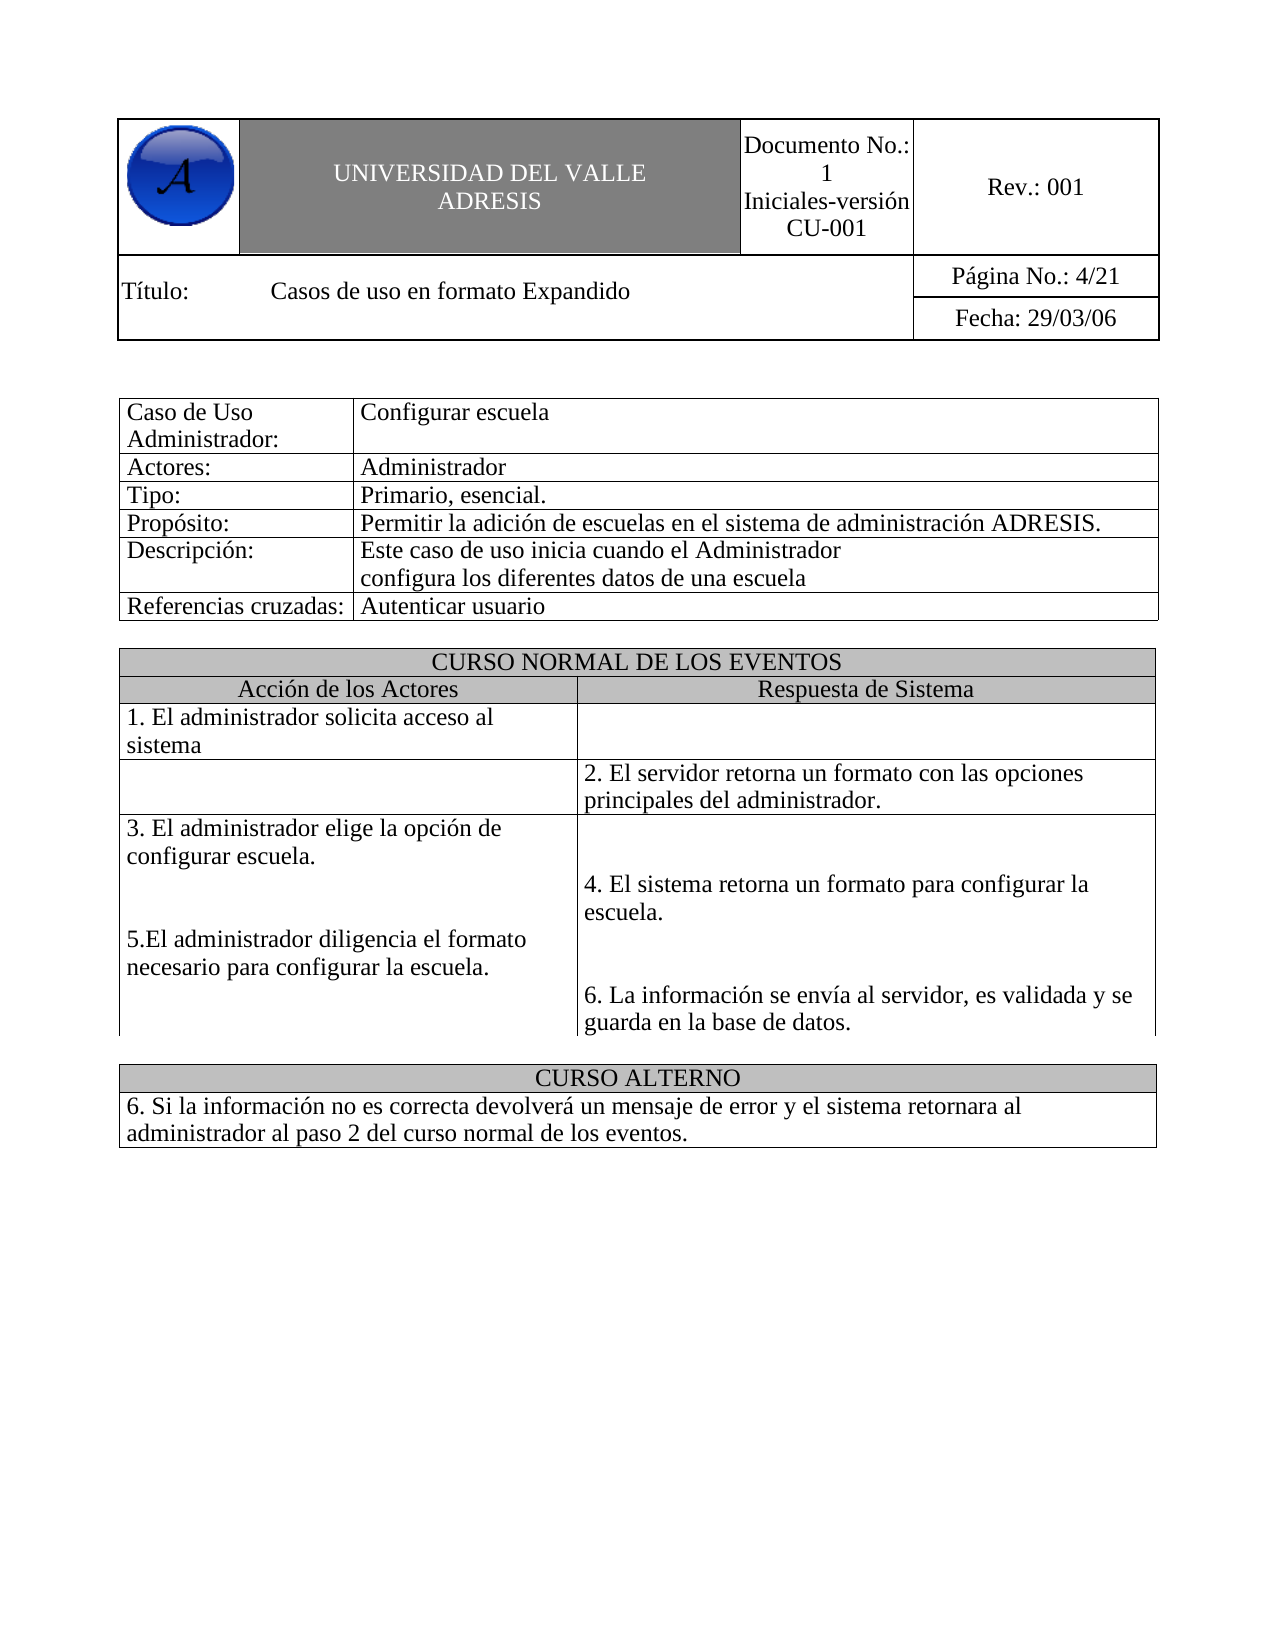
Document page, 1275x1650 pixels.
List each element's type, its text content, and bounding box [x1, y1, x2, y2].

table_cell [578, 925, 1155, 981]
table_header [119, 120, 239, 253]
table_header Página No.: 4/21 [914, 256, 1158, 296]
table_cell Primario, esencial. [354, 482, 1158, 509]
table_cell Administrador [354, 454, 1158, 481]
table_header Configurar escuela [354, 399, 1158, 453]
table_cell 6. La información se envía al servidor, es validada y se guarda en la base de datos. [578, 981, 1155, 1036]
table_cell 3. El administrador elige la opción de configurar escuela. [120, 815, 577, 870]
table_cell [120, 760, 577, 814]
table_cell [120, 981, 577, 1036]
picture [127, 124, 235, 226]
table_cell Permitir la adición de escuelas en el sistema de administración ADRESIS. [354, 510, 1158, 537]
table_cell Fecha: 29/03/06 [914, 298, 1158, 338]
table_cell 2. El servidor retorna un formato con las opciones principales del administrador. [578, 760, 1155, 814]
table_header Documento No.: 1 Iniciales-versión CU-001 [741, 120, 913, 253]
table_header Rev.: 001 [914, 120, 1158, 253]
table_header CURSO ALTERNO [120, 1065, 1156, 1092]
table_cell 4. El sistema retorna un formato para configurar la escuela. [578, 870, 1155, 925]
table_header CURSO NORMAL DE LOS EVENTOS [120, 649, 1155, 676]
table_cell [578, 815, 1155, 870]
table_cell [578, 704, 1155, 759]
table_cell [120, 870, 577, 925]
table_cell Propósito: [120, 510, 353, 537]
table_cell 1. El administrador solicita acceso al sistema [120, 704, 577, 759]
table_header Caso de Uso Administrador: [120, 399, 353, 453]
table_cell Referencias cruzadas: [120, 593, 353, 620]
table_cell Autenticar usuario [354, 593, 1158, 620]
table_cell Actores: [120, 454, 353, 481]
table_cell Descripción: [120, 538, 353, 592]
table_cell Acción de los Actores [120, 677, 577, 703]
table_cell 6. Si la información no es correcta devolverá un mensaje de error y el sistema retornara al administrador al paso 2 del curso normal de los eventos. [120, 1093, 1156, 1147]
table_header UNIVERSIDAD DEL VALLE ADRESIS [240, 120, 740, 253]
table_cell Tipo: [120, 482, 353, 509]
table_cell Título: Casos de uso en formato Expandido [119, 256, 913, 338]
table_cell Respuesta de Sistema [578, 677, 1155, 703]
table_cell Este caso de uso inicia cuando el Administrador configura los diferentes datos de una escuela [354, 538, 1158, 592]
table_cell 5.El administrador diligencia el formato necesario para configurar la escuela. [120, 925, 577, 981]
